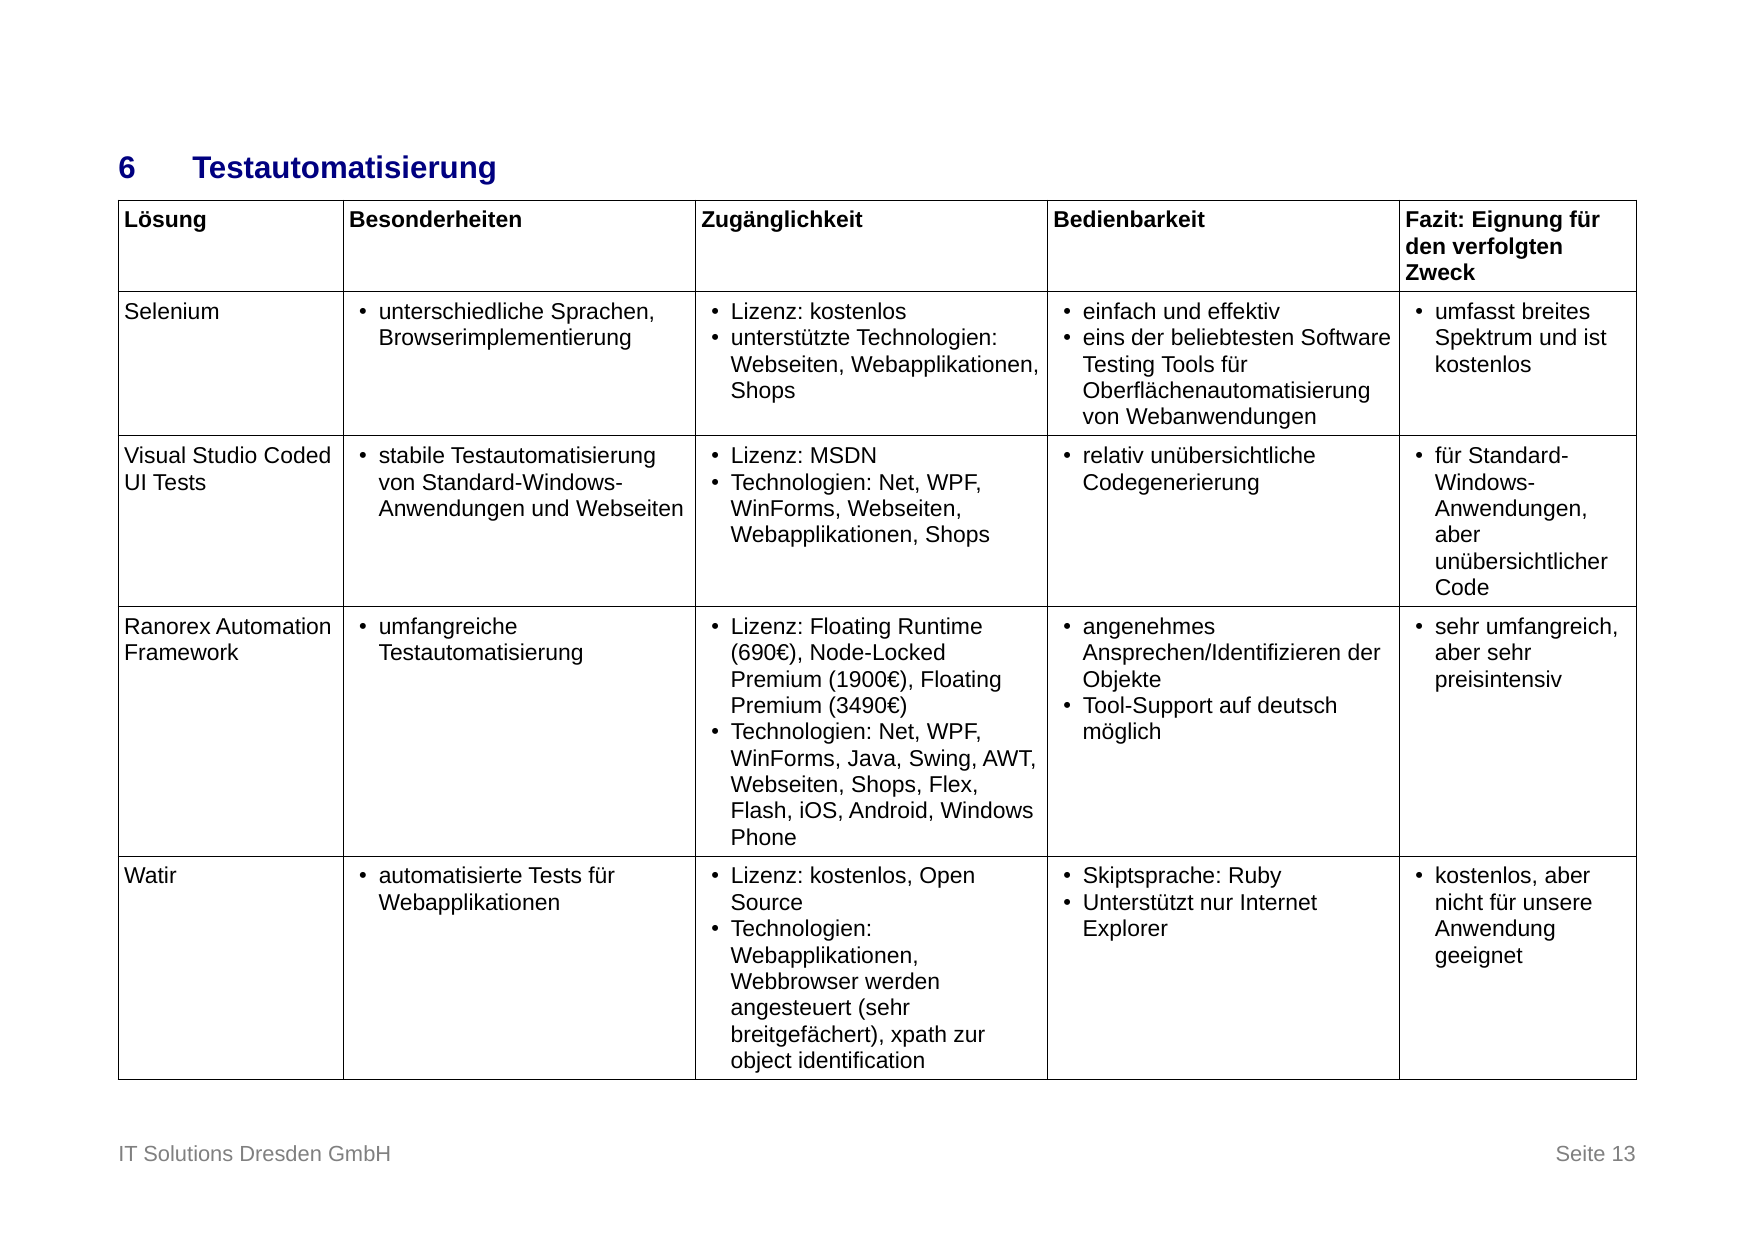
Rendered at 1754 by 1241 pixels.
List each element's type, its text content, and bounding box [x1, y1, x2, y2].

table_cell Skiptsprache: Ruby Unterstützt nur Internet Explorer [1048, 857, 1399, 1079]
table_cell Selenium [119, 292, 343, 435]
table_cell Lizenz: kostenlos unterstützte Technologien: Webseiten, Webapplikationen, Shops [696, 292, 1047, 435]
table_cell Ranorex Automation Framework [119, 607, 343, 856]
table_cell Lizenz: kostenlos, Open Source Technologien: Webapplikationen, Webbrowser werden angesteuert (sehr breitgefächert), xpath zur object identification [696, 857, 1047, 1079]
table_header Besonderheiten [344, 201, 695, 291]
table_cell Watir [119, 857, 343, 1079]
table_cell automatisierte Tests für Webapplikationen [344, 857, 695, 1079]
table_cell umfasst breites Spektrum und ist kostenlos [1400, 292, 1636, 435]
table_header Zugänglichkeit [696, 201, 1047, 291]
table_header Lösung [119, 201, 343, 291]
table_cell für Standard-Windows-Anwendungen, aber unübersichtlicher Code [1400, 436, 1636, 606]
table_cell Lizenz: MSDN Technologien: Net, WPF, WinForms, Webseiten, Webapplikationen, Shops [696, 436, 1047, 606]
table_cell einfach und effektiv eins der beliebtesten Software Testing Tools für Oberflächenautomatisierung von Webanwendungen [1048, 292, 1399, 435]
table_header Bedienbarkeit [1048, 201, 1399, 291]
subtitle Testautomatisierung [118, 149, 1636, 185]
table_cell Visual Studio Coded UI Tests [119, 436, 343, 606]
table_header Fazit: Eignung für den verfolgten Zweck [1400, 201, 1636, 291]
table_cell stabile Testautomatisierung von Standard-Windows-Anwendungen und Webseiten [344, 436, 695, 606]
table_cell relativ unübersichtliche Codegenerierung [1048, 436, 1399, 606]
table_cell Lizenz: Floating Runtime (690€), Node-Locked Premium (1900€), Floating Premium (3490€) Technologien: Net, WPF, WinForms, Java, Swing, AWT, Webseiten, Shops, Flex, Flash, iOS, Android, Windows Phone [696, 607, 1047, 856]
table_cell kostenlos, aber nicht für unsere Anwendung geeignet [1400, 857, 1636, 1079]
table_cell angenehmes Ansprechen/Identifizieren der Objekte Tool-Support auf deutsch möglich [1048, 607, 1399, 856]
table_cell sehr umfangreich, aber sehr preisintensiv [1400, 607, 1636, 856]
table_cell umfangreiche Testautomatisierung [344, 607, 695, 856]
table_cell unterschiedliche Sprachen, Browserimplementierung [344, 292, 695, 435]
